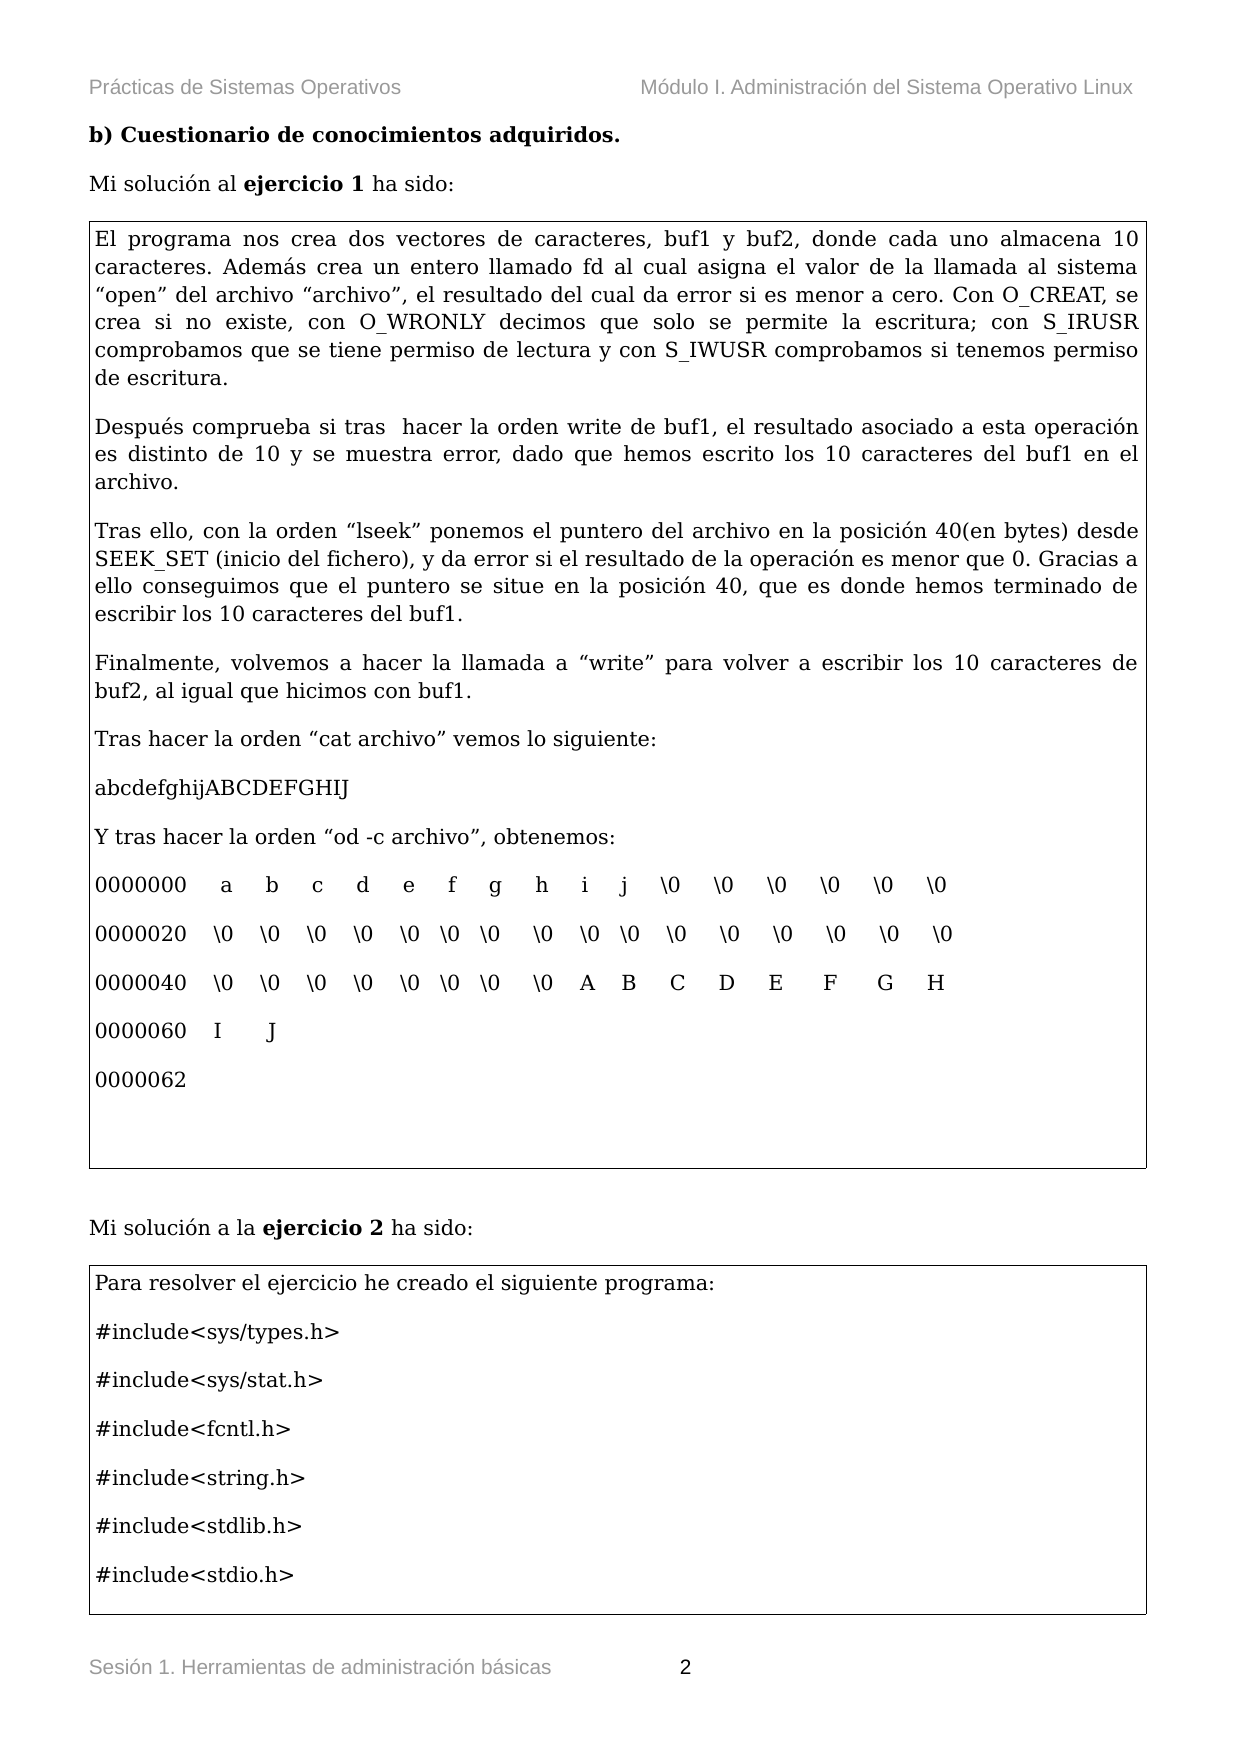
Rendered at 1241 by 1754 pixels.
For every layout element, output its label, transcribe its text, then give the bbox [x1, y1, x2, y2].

table_header El programa nos crea dos vectores de caracteres, buf1 y buf2, donde cada uno almacena 10 caracteres. Además crea un entero llamado fd al cual asigna el valor de la llamada al sistema “open” del archivo “archivo”, el resultado del cual da error si es menor a cero. Con O_CREAT, se crea si no existe, con O_WRONLY decimos que solo se permite la escritura; con S_IRUSR comprobamos que se tiene permiso de lectura y con S_IWUSR comprobamos si tenemos permiso de escritura. Después comprueba si tras hacer la orden write de buf1, el resultado asociado a esta operación es distinto de 10 y se muestra error, dado que hemos escrito los 10 caracteres del buf1 en el archivo. Tras ello, con la orden “lseek” ponemos el puntero del archivo en la posición 40(en bytes) desde SEEK_SET (inicio del fichero), y da error si el resultado de la operación es menor que 0. Gracias a ello conseguimos que el puntero se situe en la posición 40, que es donde hemos terminado de escribir los 10 caracteres del buf1. Finalmente, volvemos a hacer la llamada a “write” para volver a escribir los 10 caracteres de buf2, al igual que hicimos con buf1. Tras hacer la orden “cat archivo” vemos lo siguiente: abcdefghijABCDEFGHIJ Y tras hacer la orden “od -c archivo”, obtenemos: 0000000 a b c d e f g h i j \0 \0 \0 \0 \0 \0 0000020 \0 \0 \0 \0 \0 \0 \0 \0 \0 \0 \0 \0 \0 \0 \0 \0 0000040 \0 \0 \0 \0 \0 \0 \0 \0 A B C D E F G H 0000060 I J 0000062 [90, 222, 1146, 1167]
text b) Cuestionario de conocimientos adquiridos. [89, 123, 1146, 148]
text Mi solución al ejercicio 1 ha sido: [89, 172, 1146, 197]
table_header Para resolver el ejercicio he creado el siguiente programa: #include<sys/types.h> #include<sys/stat.h> #include<fcntl.h> #include<string.h> #include<stdlib.h> #include<stdio.h> [90, 1266, 1146, 1614]
text Mi solución a la ejercicio 2 ha sido: [89, 1216, 1146, 1241]
